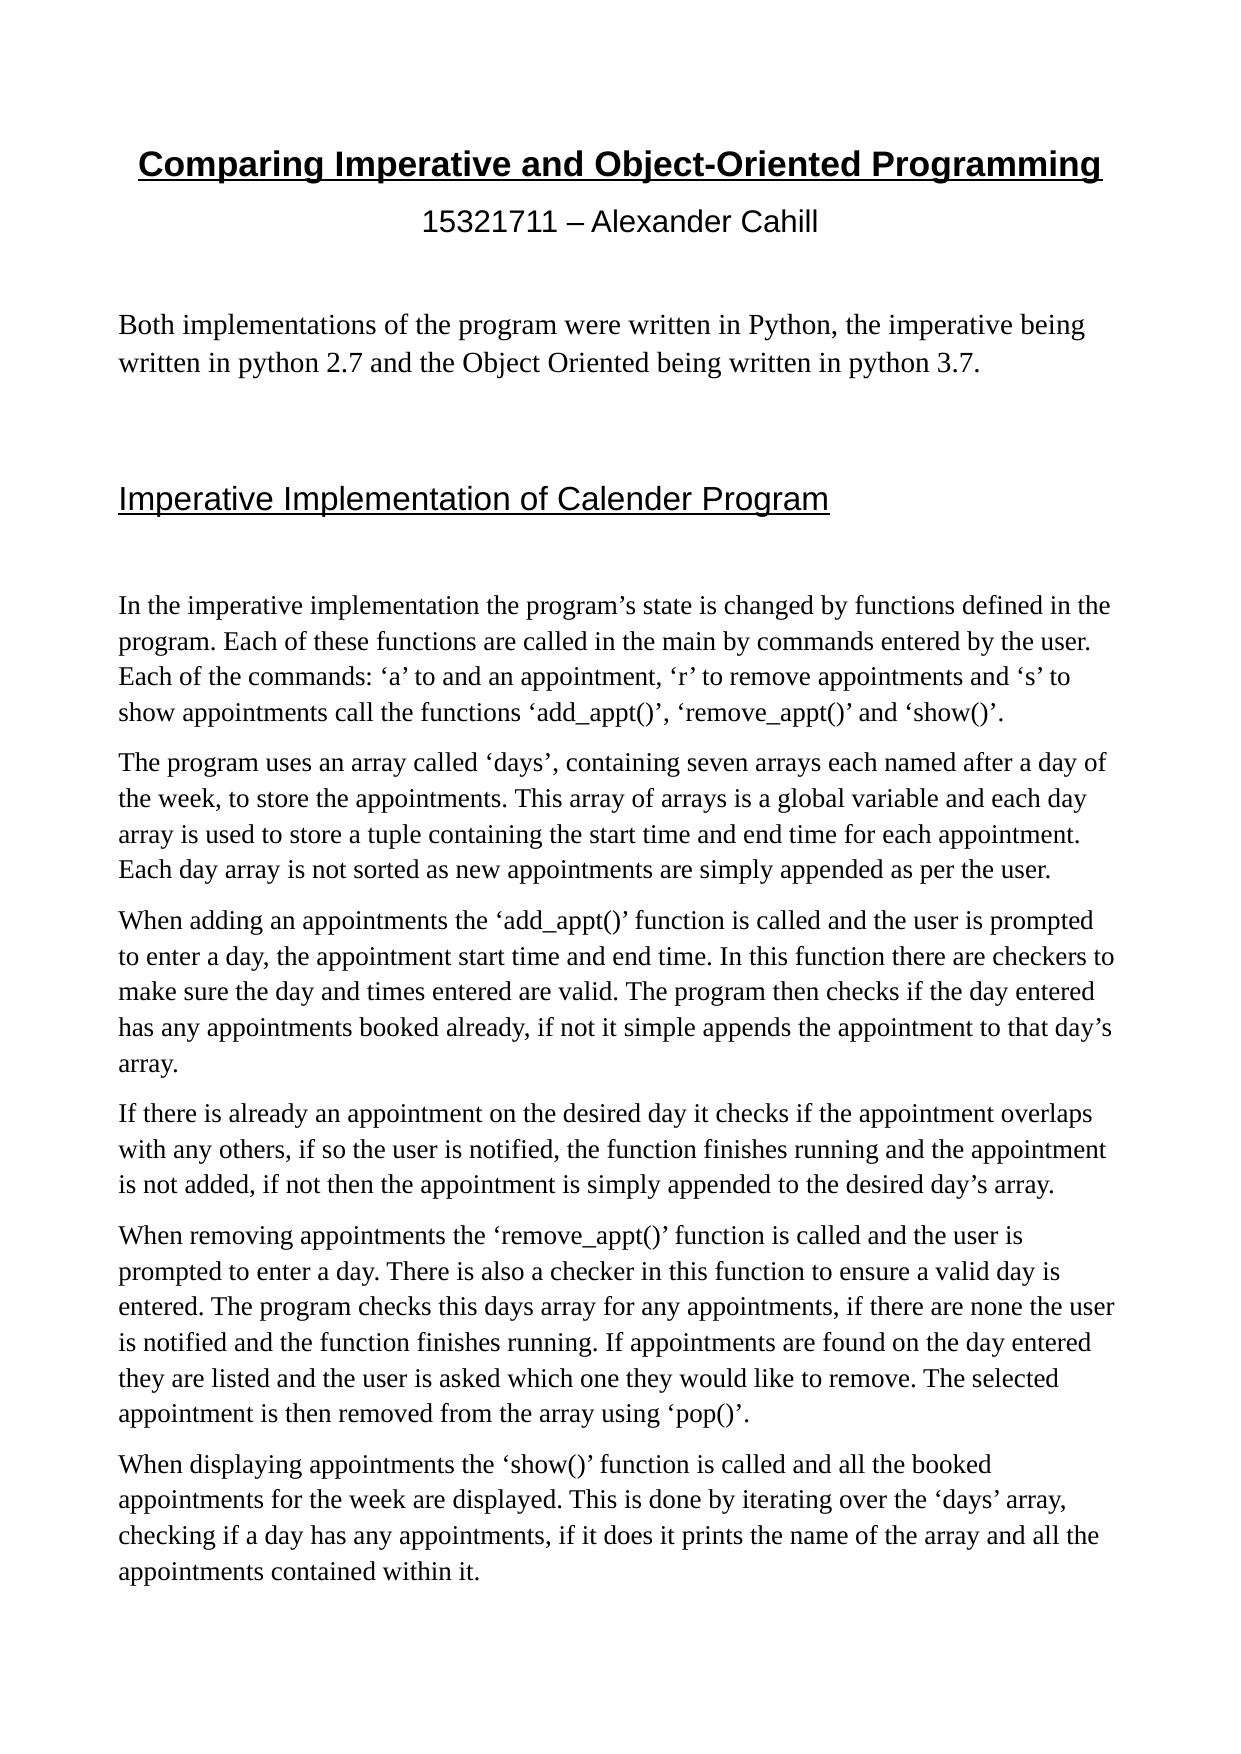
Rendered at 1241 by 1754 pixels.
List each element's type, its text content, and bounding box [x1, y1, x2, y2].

text When displaying appointments the ‘show()’ function is called and all the booked appointments for the week are displayed. This is done by iterating over the ‘days’ array, checking if a day has any appointments, if it does it prints the name of the array and all the appointments contained within it. [118, 1448, 1122, 1586]
text When adding an appointments the ‘add_appt()’ function is called and the user is prompted to enter a day, the appointment start time and end time. In this function there are checkers to make sure the day and times entered are valid. The program then checks if the day entered has any appointments booked already, if not it simple appends the appointment to that day’s array. [118, 904, 1122, 1078]
text In the imperative implementation the program’s state is changed by functions defined in the program. Each of these functions are called in the main by commands entered by the user. Each of the commands: ‘a’ to and an appointment, ‘r’ to remove appointments and ‘s’ to show appointments call the functions ‘add_appt()’, ‘remove_appt()’ and ‘show()’. [118, 589, 1122, 727]
text When removing appointments the ‘remove_appt()’ function is called and the user is prompted to enter a day. There is also a checker in this function to ensure a valid day is entered. The program checks this days array for any appointments, if there are none the user is notified and the function finishes running. If appointments are found on the day entered they are listed and the user is asked which one they would like to remove. The selected appointment is then removed from the array using ‘pop()’. [118, 1219, 1122, 1429]
text If there is already an appointment on the desired day it checks if the appointment overlaps with any others, if so the user is notified, the function finishes running and the appointment is not added, if not then the appointment is simply appended to the desired day’s array. [118, 1097, 1122, 1200]
text Both implementations of the program were written in Python, the imperative being written in python 2.7 and the Object Oriented being written in python 3.7. [118, 307, 1122, 379]
text The program uses an array called ‘days’, containing seven arrays each named after a day of the week, to store the appointments. This array of arrays is a global variable and each day array is used to store a tuple containing the start time and end time for each appointment. Each day array is not sorted as new appointments are simply appended as per the user. [118, 746, 1122, 885]
subtitle 15321711 – Alexander Cahill [118, 203, 1122, 238]
title Comparing Imperative and Object-Oriented Programming [118, 143, 1122, 184]
subtitle Imperative Implementation of Calender Program [118, 479, 1122, 518]
